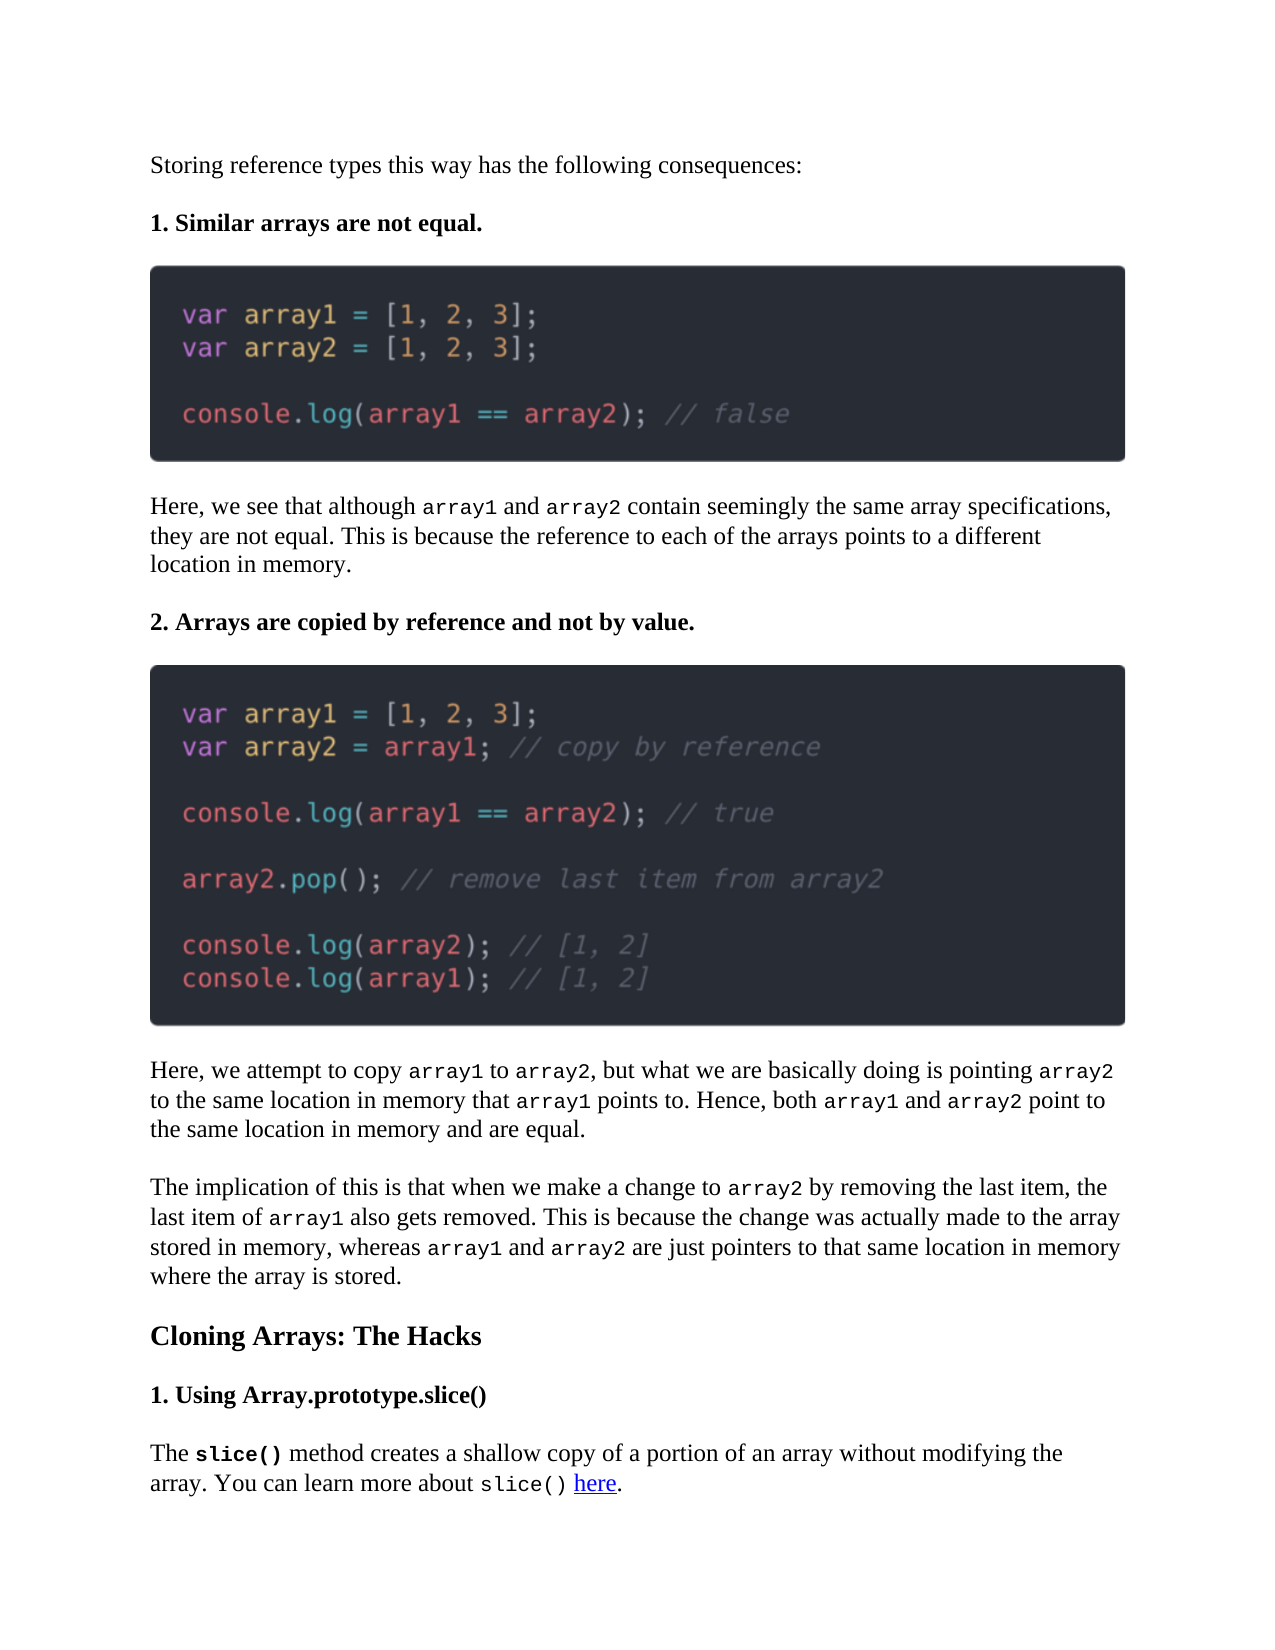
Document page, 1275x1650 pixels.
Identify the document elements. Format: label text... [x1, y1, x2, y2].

picture [150, 265, 1125, 462]
text Here, we see that although array1 and array2 contain seemingly the same array specifications, they are not equal. This is because the reference to each of the arrays points to a different location in memory. [150, 491, 1125, 578]
subtitle 1. Similar arrays are not equal. [150, 208, 1125, 237]
subtitle Cloning Arrays: The Hacks [150, 1319, 1125, 1351]
text Here, we attempt to copy array1 to array2, but what we are basically doing is pointing array2 to the same location in memory that array1 points to. Hence, both array1 and array2 point to the same location in memory and are equal. [150, 1055, 1125, 1143]
picture [150, 665, 1125, 1027]
text The slice() method creates a shallow copy of a portion of an array without modifying the array. You can learn more about slice() here. [150, 1438, 1125, 1498]
subtitle 1. Using Array.prototype.slice() [150, 1381, 1125, 1409]
text The implication of this is that when we make a change to array2 by removing the last item, the last item of array1 also gets removed. This is because the change was actually made to the array stored in memory, whereas array1 and array2 are just pointers to that same location in memory where the array is stored. [150, 1172, 1125, 1290]
text Storing reference types this way has the following consequences: [150, 150, 1125, 179]
subtitle 2. Arrays are copied by reference and not by value. [150, 607, 1125, 636]
